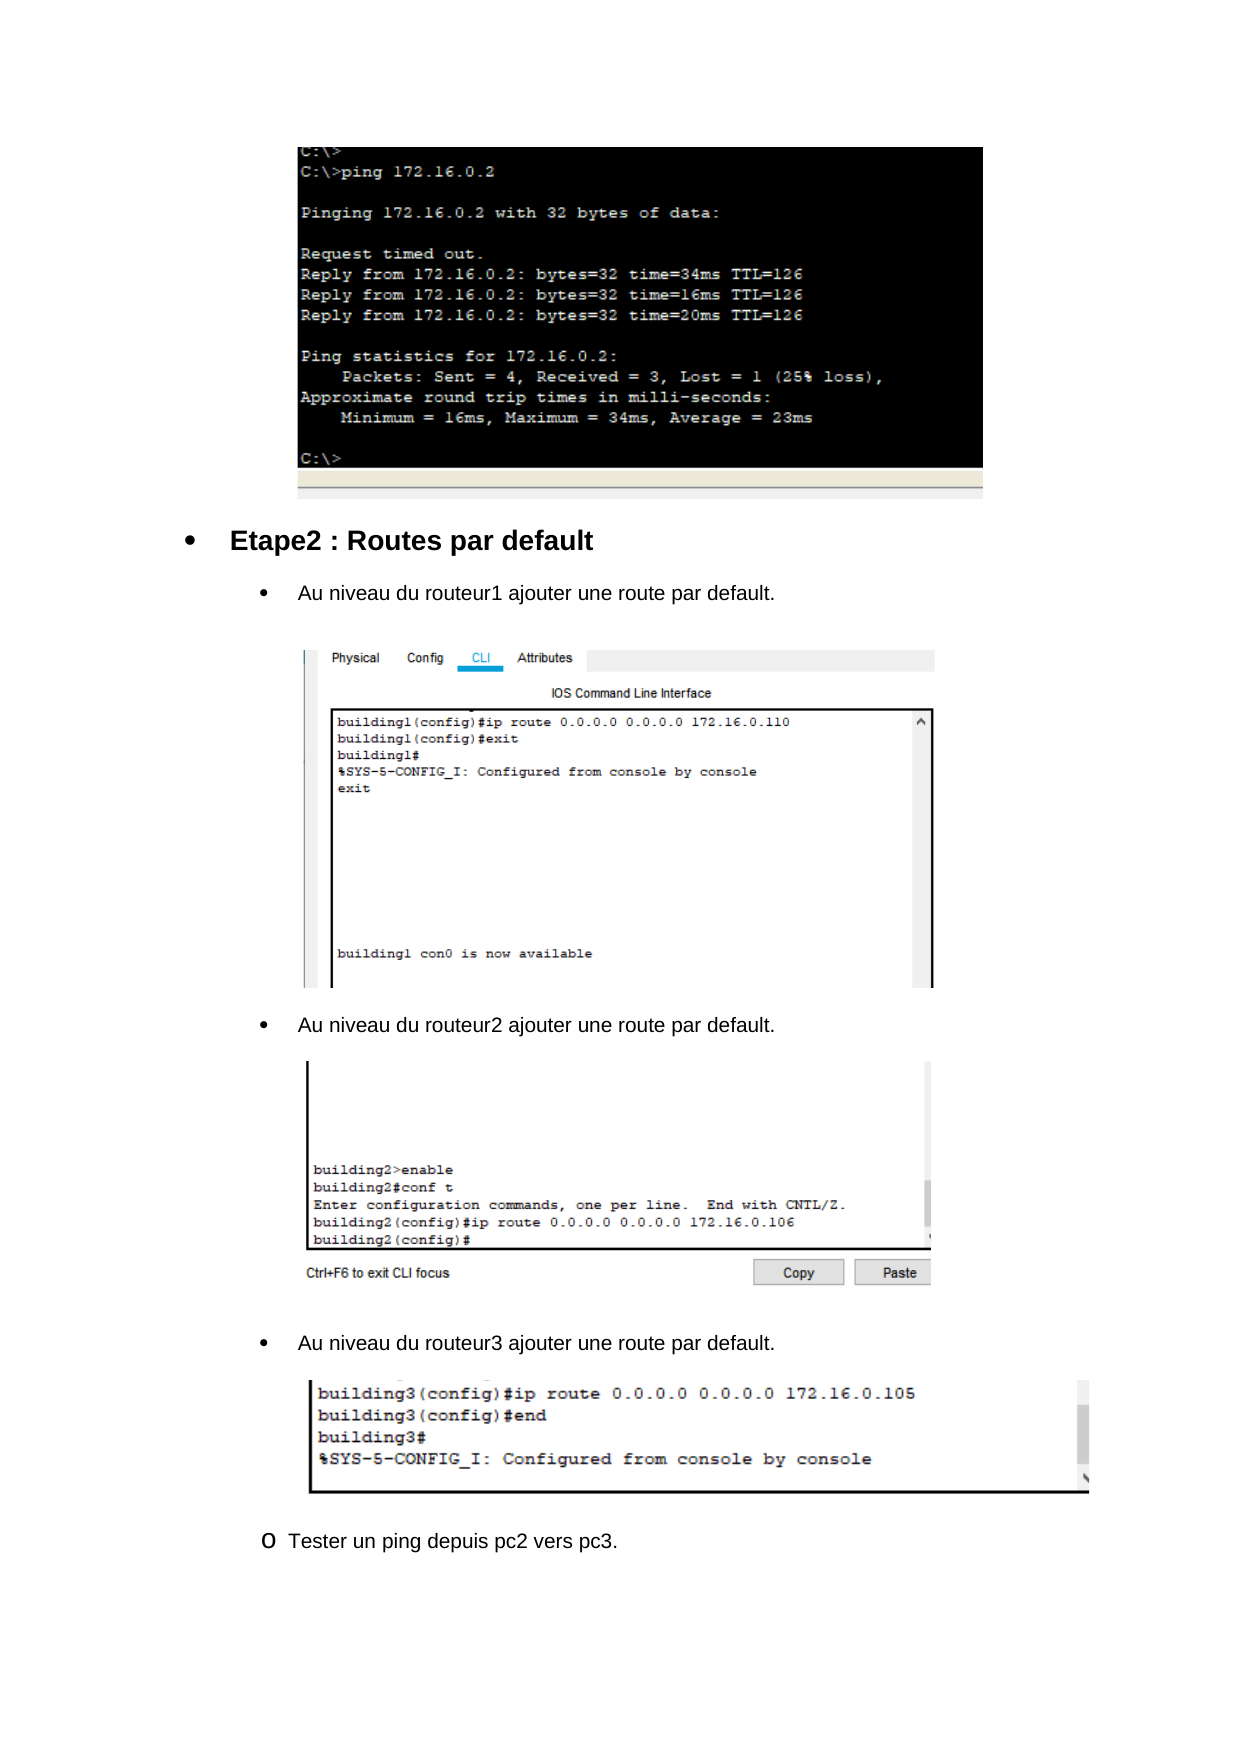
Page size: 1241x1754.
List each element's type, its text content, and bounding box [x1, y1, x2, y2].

list Au niveau du routeur1 ajouter une route par default. [260, 581, 1093, 605]
text · Etape2 : Routes par default [185, 524, 1093, 556]
text o Tester un ping depuis pc2 vers pc3. [260, 1525, 1093, 1557]
list Au niveau du routeur3 ajouter une route par default. [260, 1331, 1093, 1355]
list Au niveau du routeur2 ajouter une route par default. [260, 1012, 1093, 1036]
